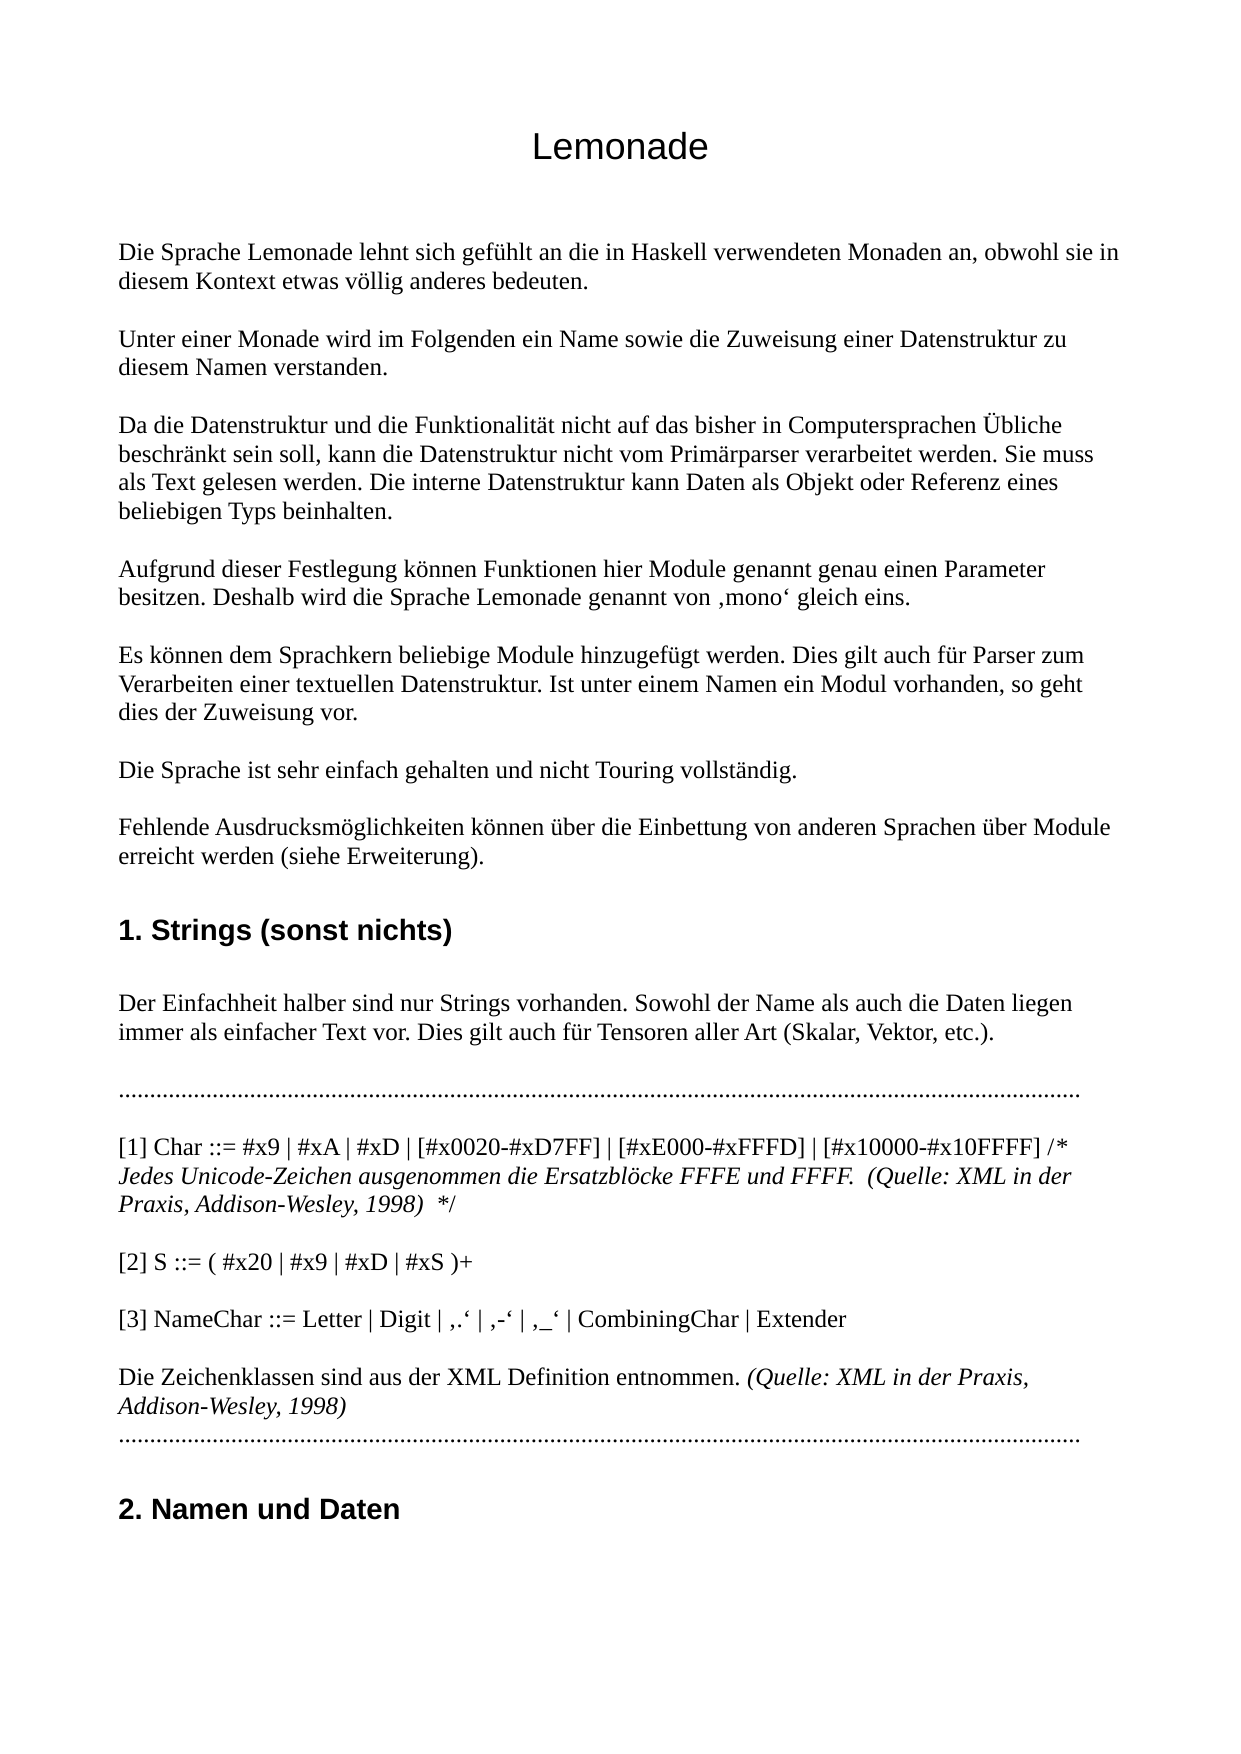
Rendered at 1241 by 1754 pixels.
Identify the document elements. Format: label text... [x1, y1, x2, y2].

text Der Einfachheit halber sind nur Strings vorhanden. Sowohl der Name als auch die Daten liegen immer als einfacher Text vor. Dies gilt auch für Tensoren aller Art (Skalar, Vektor, etc.). [118, 988, 1122, 1046]
text Da die Datenstruktur und die Funktionalität nicht auf das bisher in Computersprachen Übliche beschränkt sein soll, kann die Datenstruktur nicht vom Primärparser verarbeitet werden. Sie muss als Text gelesen werden. Die interne Datenstruktur kann Daten als Objekt oder Referenz eines beliebigen Typs beinhalten. [118, 410, 1122, 525]
text Aufgrund dieser Festlegung können Funktionen hier Module genannt genau einen Parameter besitzen. Deshalb wird die Sprache Lemonade genannt von ‚mono‘ gleich eins. [118, 554, 1122, 611]
text Die Sprache Lemonade lehnt sich gefühlt an die in Haskell verwendeten Monaden an, obwohl sie in diesem Kontext etwas völlig anderes bedeuten. [118, 237, 1122, 295]
text Die Sprache ist sehr einfach gehalten und nicht Touring vollständig. [118, 755, 1122, 784]
text [3] NameChar ::= Letter | Digit | ‚.‘ | ‚-‘ | ‚_‘ | CombiningChar | Extender [118, 1304, 1122, 1333]
subtitle 1. Strings (sonst nichts) [118, 913, 1122, 947]
subtitle Lemonade [118, 124, 1122, 167]
text Fehlende Ausdrucksmöglichkeiten können über die Einbettung von anderen Sprachen über Module erreicht werden (siehe Erweiterung). [118, 812, 1122, 870]
text .......................................................................................................................................................... [118, 1419, 1122, 1448]
text [1] Char ::= #x9 | #xA | #xD | [#x0020-#xD7FF] | [#xE000-#xFFFD] | [#x10000-#x10FFFF] /* Jedes Unicode-Zeichen ausgenommen die Ersatzblöcke FFFE und FFFF. (Quelle: XML in der Praxis, Addison-Wesley, 1998) */ [118, 1132, 1122, 1218]
text Die Zeichenklassen sind aus der XML Definition entnommen. (Quelle: XML in der Praxis, Addison-Wesley, 1998) [118, 1362, 1122, 1419]
text Unter einer Monade wird im Folgenden ein Name sowie die Zuweisung einer Datenstruktur zu diesem Namen verstanden. [118, 324, 1122, 381]
text [2] S ::= ( #x20 | #x9 | #xD | #xS )+ [118, 1247, 1122, 1276]
subtitle 2. Namen und Daten [118, 1492, 1122, 1525]
text Es können dem Sprachkern beliebige Module hinzugefügt werden. Dies gilt auch für Parser zum Verarbeiten einer textuellen Datenstruktur. Ist unter einem Namen ein Modul vorhanden, so geht dies der Zuweisung vor. [118, 640, 1122, 726]
text .......................................................................................................................................................... [118, 1074, 1122, 1103]
